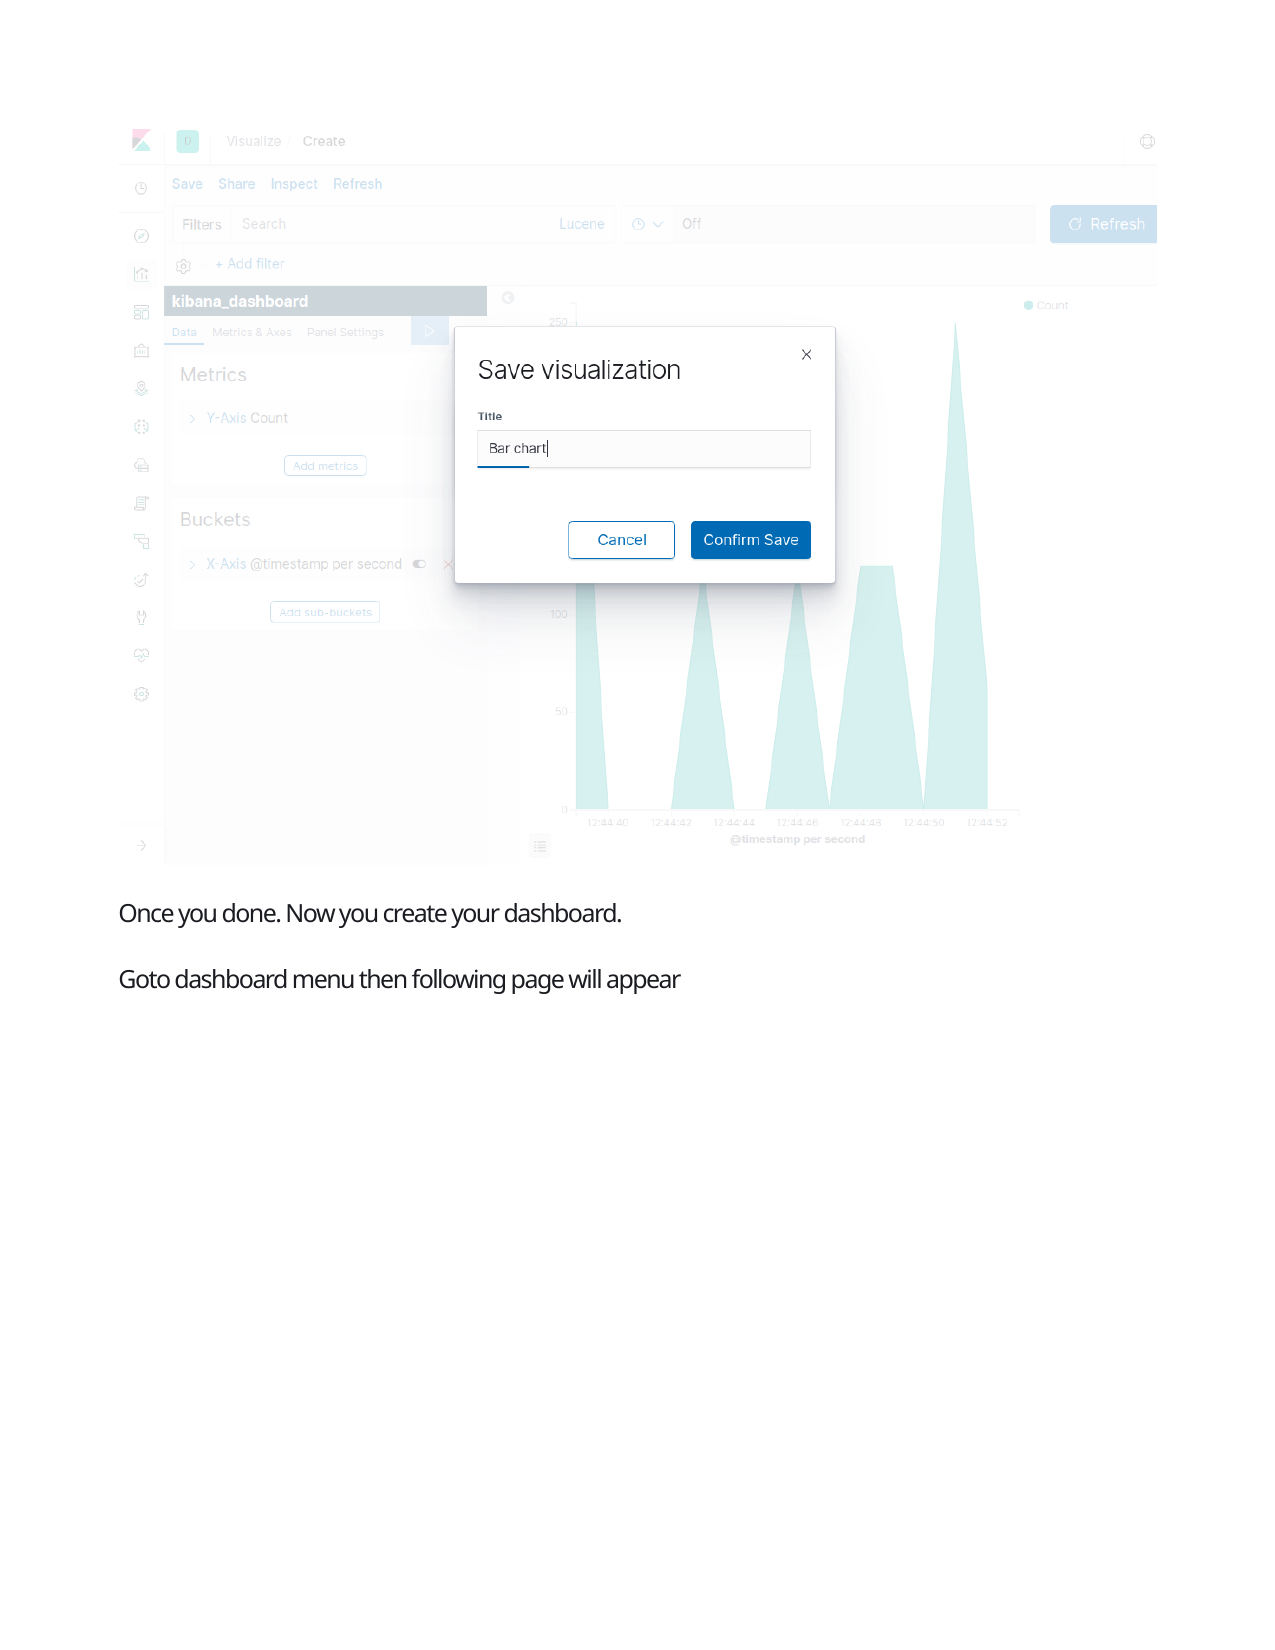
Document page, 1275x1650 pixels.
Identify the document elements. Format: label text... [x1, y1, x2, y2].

picture [118, 118, 1157, 865]
text Once you done. Now you create your dashboard. [118, 896, 1157, 930]
text Goto dashboard menu then following page will appear [118, 962, 1157, 996]
